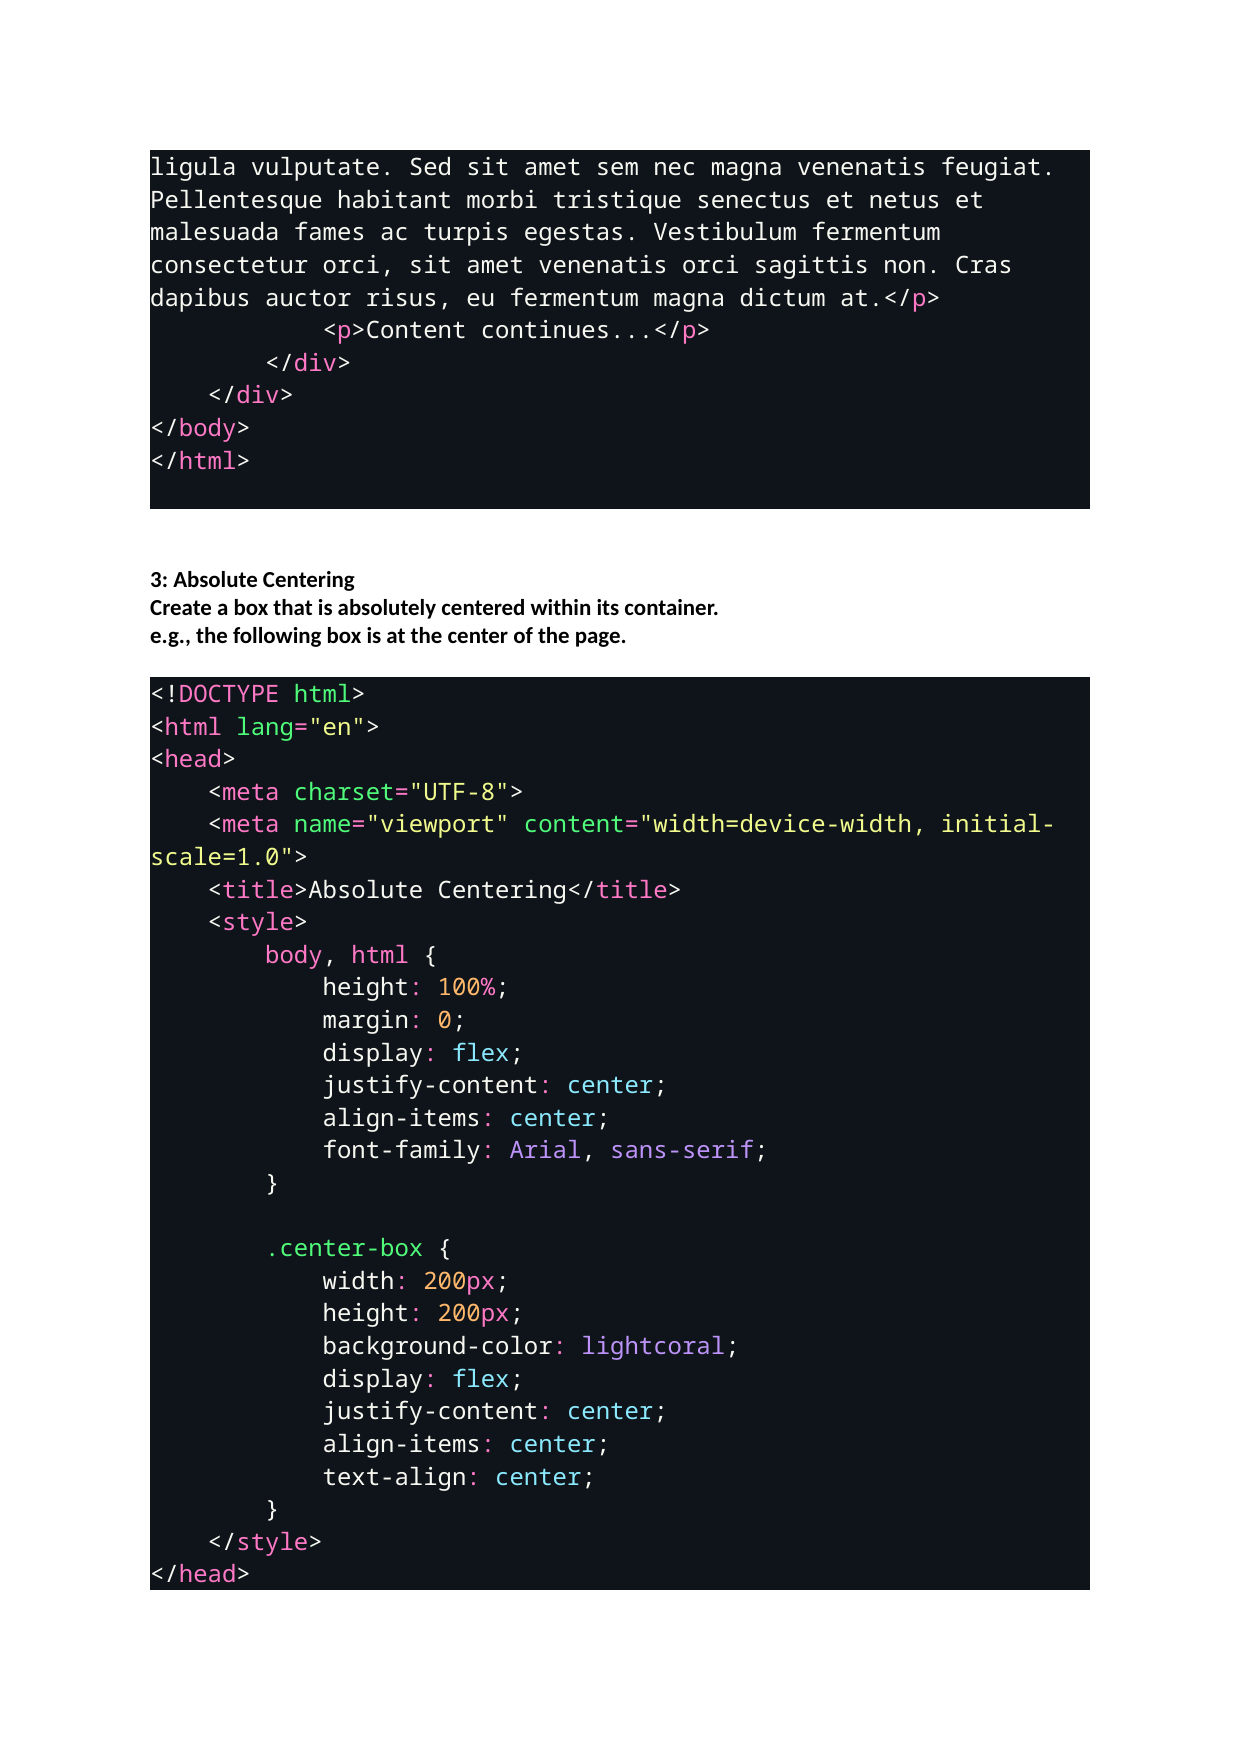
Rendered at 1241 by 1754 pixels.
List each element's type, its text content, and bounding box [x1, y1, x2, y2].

text justify-content: center; [150, 1068, 1090, 1101]
text <p>Content continues...</p> [150, 313, 1090, 346]
text background-color: lightcoral; [150, 1329, 1090, 1361]
text align-items: center; [150, 1101, 1090, 1133]
text <!DOCTYPE html> [150, 677, 1090, 709]
text </div> [150, 378, 1090, 411]
text justify-content: center; [150, 1394, 1090, 1427]
text </head> [150, 1557, 1090, 1590]
text } [150, 1492, 1090, 1524]
text <meta charset="UTF-8"> [150, 774, 1090, 807]
text width: 200px; [150, 1264, 1090, 1296]
text </html> [150, 443, 1090, 476]
text <style> [150, 905, 1090, 938]
text </body> [150, 411, 1090, 443]
text font-family: Arial, sans-serif; [150, 1133, 1090, 1166]
text Create a box that is absolutely centered within its container. [150, 593, 1090, 621]
text </div> [150, 346, 1090, 378]
text } [150, 1166, 1090, 1198]
text e.g., the following box is at the center of the page. [150, 621, 1090, 649]
text height: 200px; [150, 1296, 1090, 1329]
text <html lang="en"> [150, 709, 1090, 742]
text display: flex; [150, 1035, 1090, 1068]
text margin: 0; [150, 1003, 1090, 1035]
text align-items: center; [150, 1427, 1090, 1459]
text body, html { [150, 938, 1090, 970]
text <title>Absolute Centering</title> [150, 872, 1090, 905]
text .center-box { [150, 1231, 1090, 1264]
text display: flex; [150, 1361, 1090, 1394]
text <head> [150, 742, 1090, 774]
text </style> [150, 1524, 1090, 1557]
text 3: Absolute Centering [150, 565, 1090, 593]
text height: 100%; [150, 970, 1090, 1003]
text <meta name="viewport" content="width=device-width, initial-scale=1.0"> [150, 807, 1090, 872]
text text-align: center; [150, 1459, 1090, 1492]
text ligula vulputate. Sed sit amet sem nec magna venenatis feugiat. Pellentesque habitant morbi tristique senectus et netus et malesuada fames ac turpis egestas. Vestibulum fermentum consectetur orci, sit amet venenatis orci sagittis non. Cras dapibus auctor risus, eu fermentum magna dictum at.</p> [150, 150, 1090, 313]
